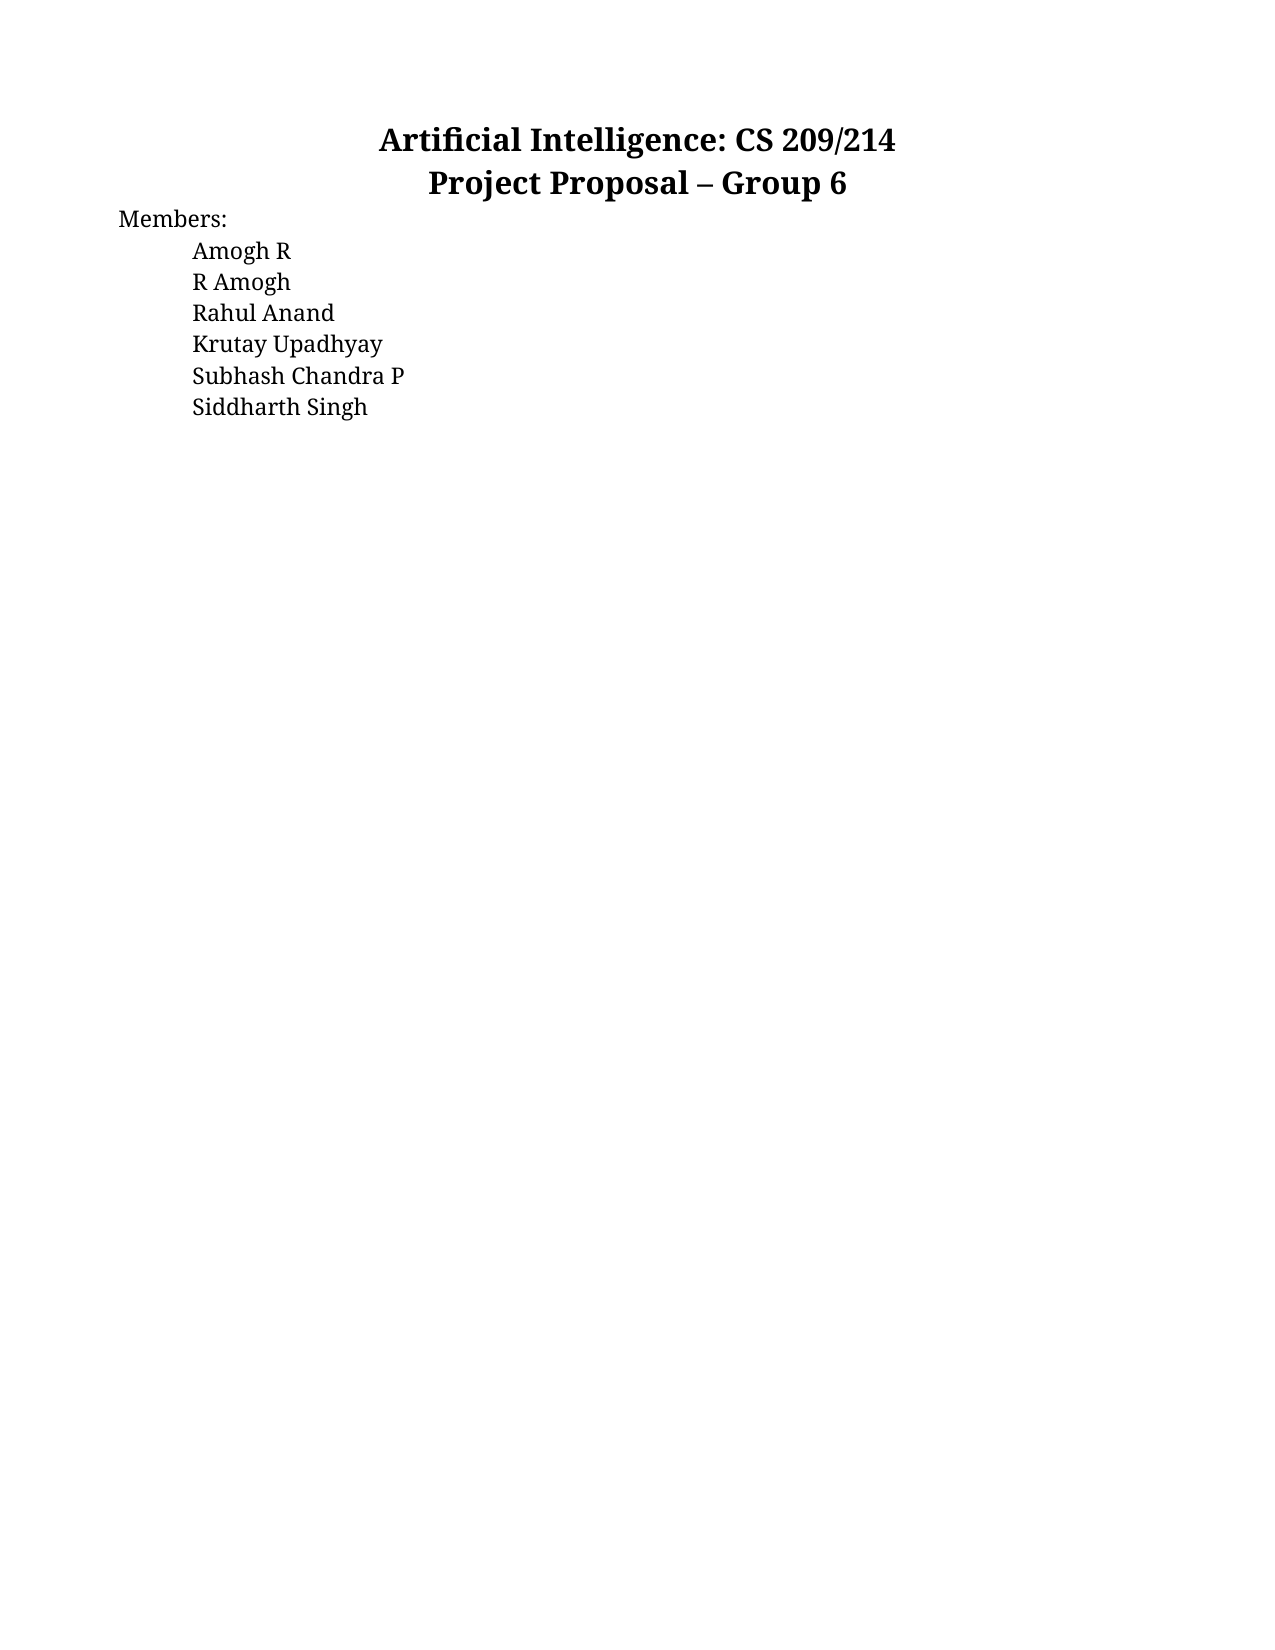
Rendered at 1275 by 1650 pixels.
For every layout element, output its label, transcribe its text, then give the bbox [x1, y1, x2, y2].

text Members: [118, 203, 1157, 234]
text Siddharth Singh [118, 391, 1157, 422]
text Project Proposal – Group 6 [118, 161, 1157, 203]
text Artificial Intelligence: CS 209/214 [118, 118, 1157, 161]
text R Amogh [118, 266, 1157, 297]
text Subhash Chandra P [118, 359, 1157, 391]
text Amogh R [118, 234, 1157, 266]
text Rahul Anand [118, 297, 1157, 328]
text Krutay Upadhyay [118, 328, 1157, 359]
